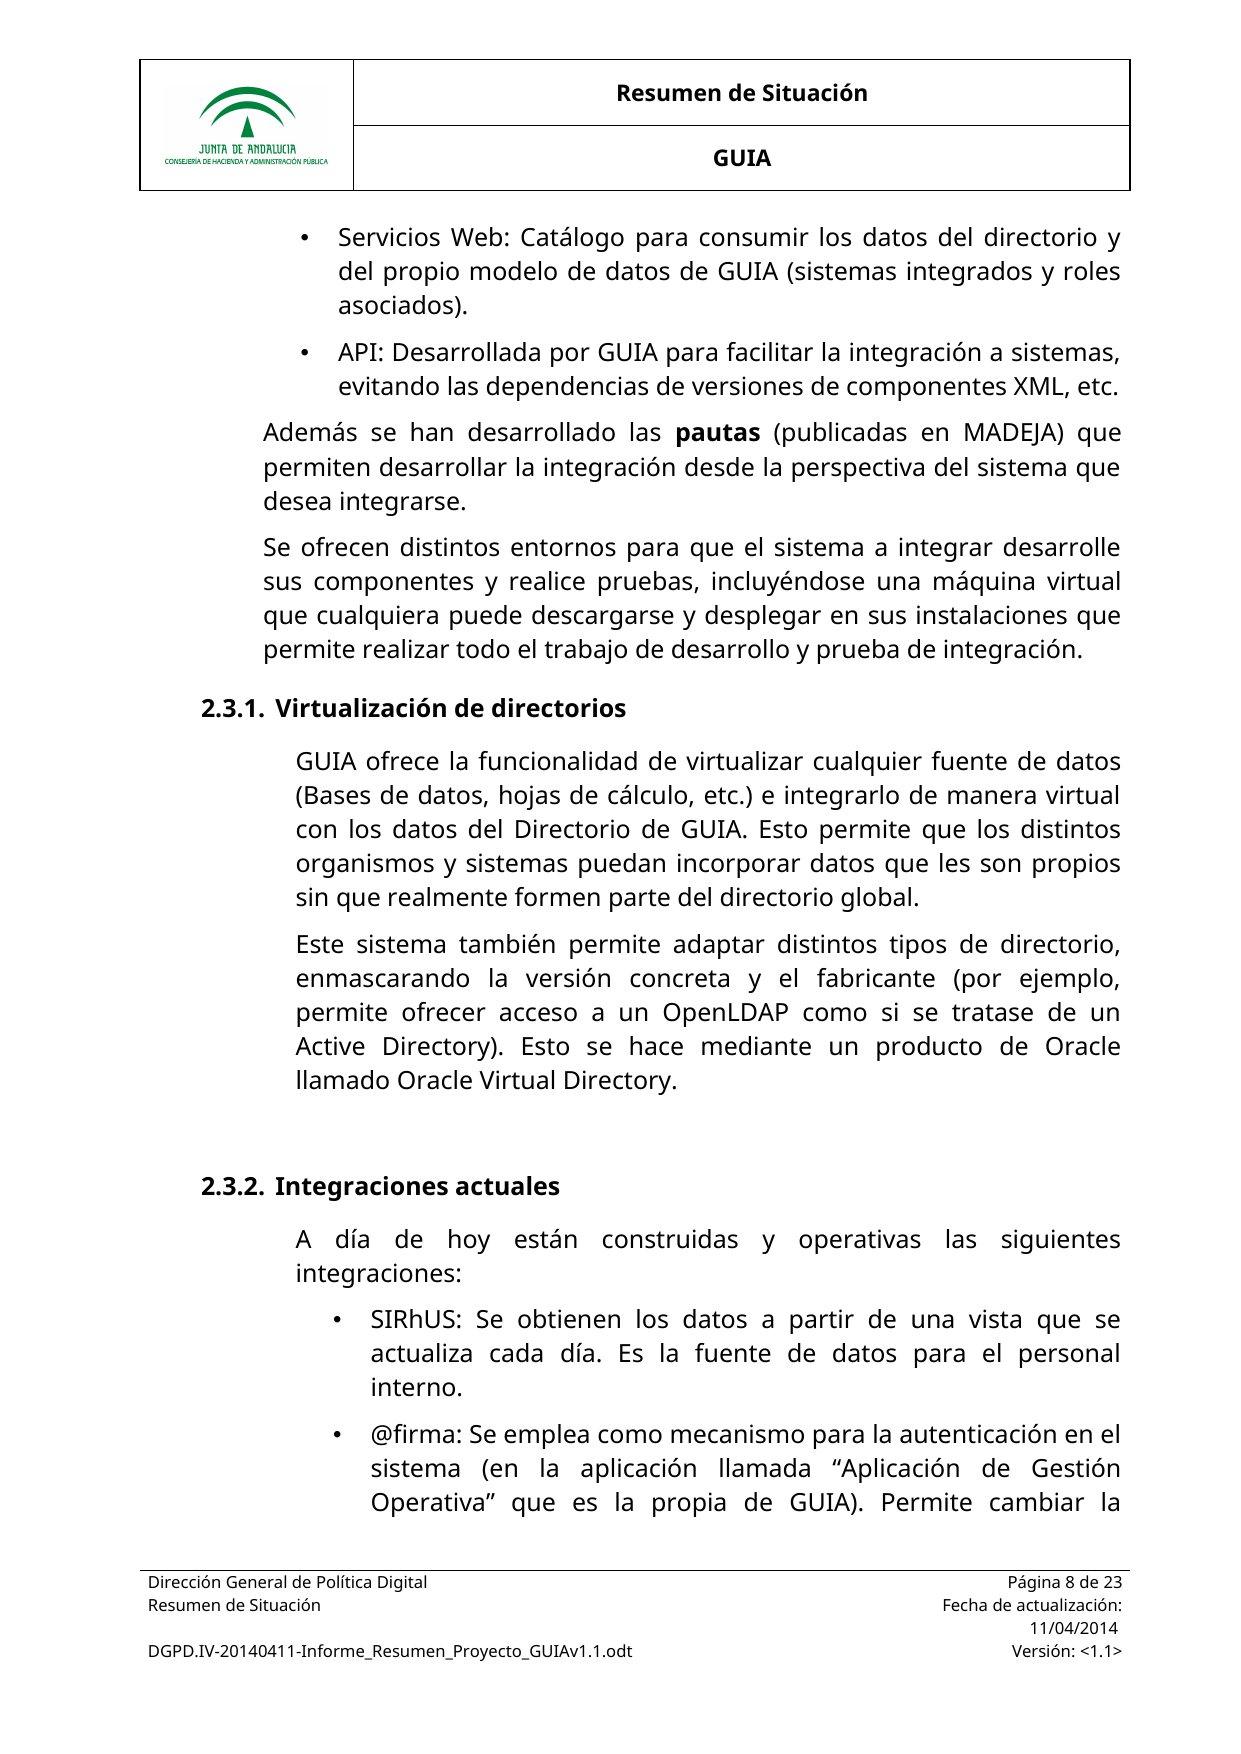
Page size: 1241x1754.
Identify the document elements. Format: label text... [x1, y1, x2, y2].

list Servicios Web: Catálogo para consumir los datos del directorio y del propio modelo de datos de GUIA (sistemas integrados y roles asociados). [300, 220, 1122, 322]
picture [164, 85, 330, 165]
subtitle Integraciones actuales [201, 1168, 1122, 1203]
subtitle Virtualización de directorios [201, 691, 1122, 725]
list API: Desarrollada por GUIA para facilitar la integración a sistemas, evitando las dependencias de versiones de componentes XML, etc. [300, 334, 1122, 403]
text Este sistema también permite adaptar distintos tipos de directorio, enmascarando la versión concreta y el fabricante (por ejemplo, permite ofrecer acceso a un OpenLDAP como si se tratase de un Active Directory). Esto se hace mediante un producto de Oracle llamado Oracle Virtual Directory. [295, 927, 1122, 1097]
list SIRhUS: Se obtienen los datos a partir de una vista que se actualiza cada día. Es la fuente de datos para el personal interno. [333, 1302, 1122, 1404]
text Además se han desarrollado las pautas (publicadas en MADEJA) que permiten desarrollar la integración desde la perspectiva del sistema que desea integrarse. [263, 415, 1122, 517]
text Se ofrecen distintos entornos para que el sistema a integrar desarrolle sus componentes y realice pruebas, incluyéndose una máquina virtual que cualquiera puede descargarse y desplegar en sus instalaciones que permite realizar todo el trabajo de desarrollo y prueba de integración. [263, 530, 1122, 666]
text A día de hoy están construidas y operativas las siguientes integraciones: [295, 1221, 1122, 1289]
text GUIA ofrece la funcionalidad de virtualizar cualquier fuente de datos (Bases de datos, hojas de cálculo, etc.) e integrarlo de manera virtual con los datos del Directorio de GUIA. Esto permite que los distintos organismos y sistemas puedan incorporar datos que les son propios sin que realmente formen parte del directorio global. [295, 744, 1122, 914]
list @firma: Se emplea como mecanismo para la autenticación en el sistema (en la aplicación llamada “Aplicación de Gestión Operativa” que es la propia de GUIA). Permite cambiar la [333, 1417, 1122, 1519]
